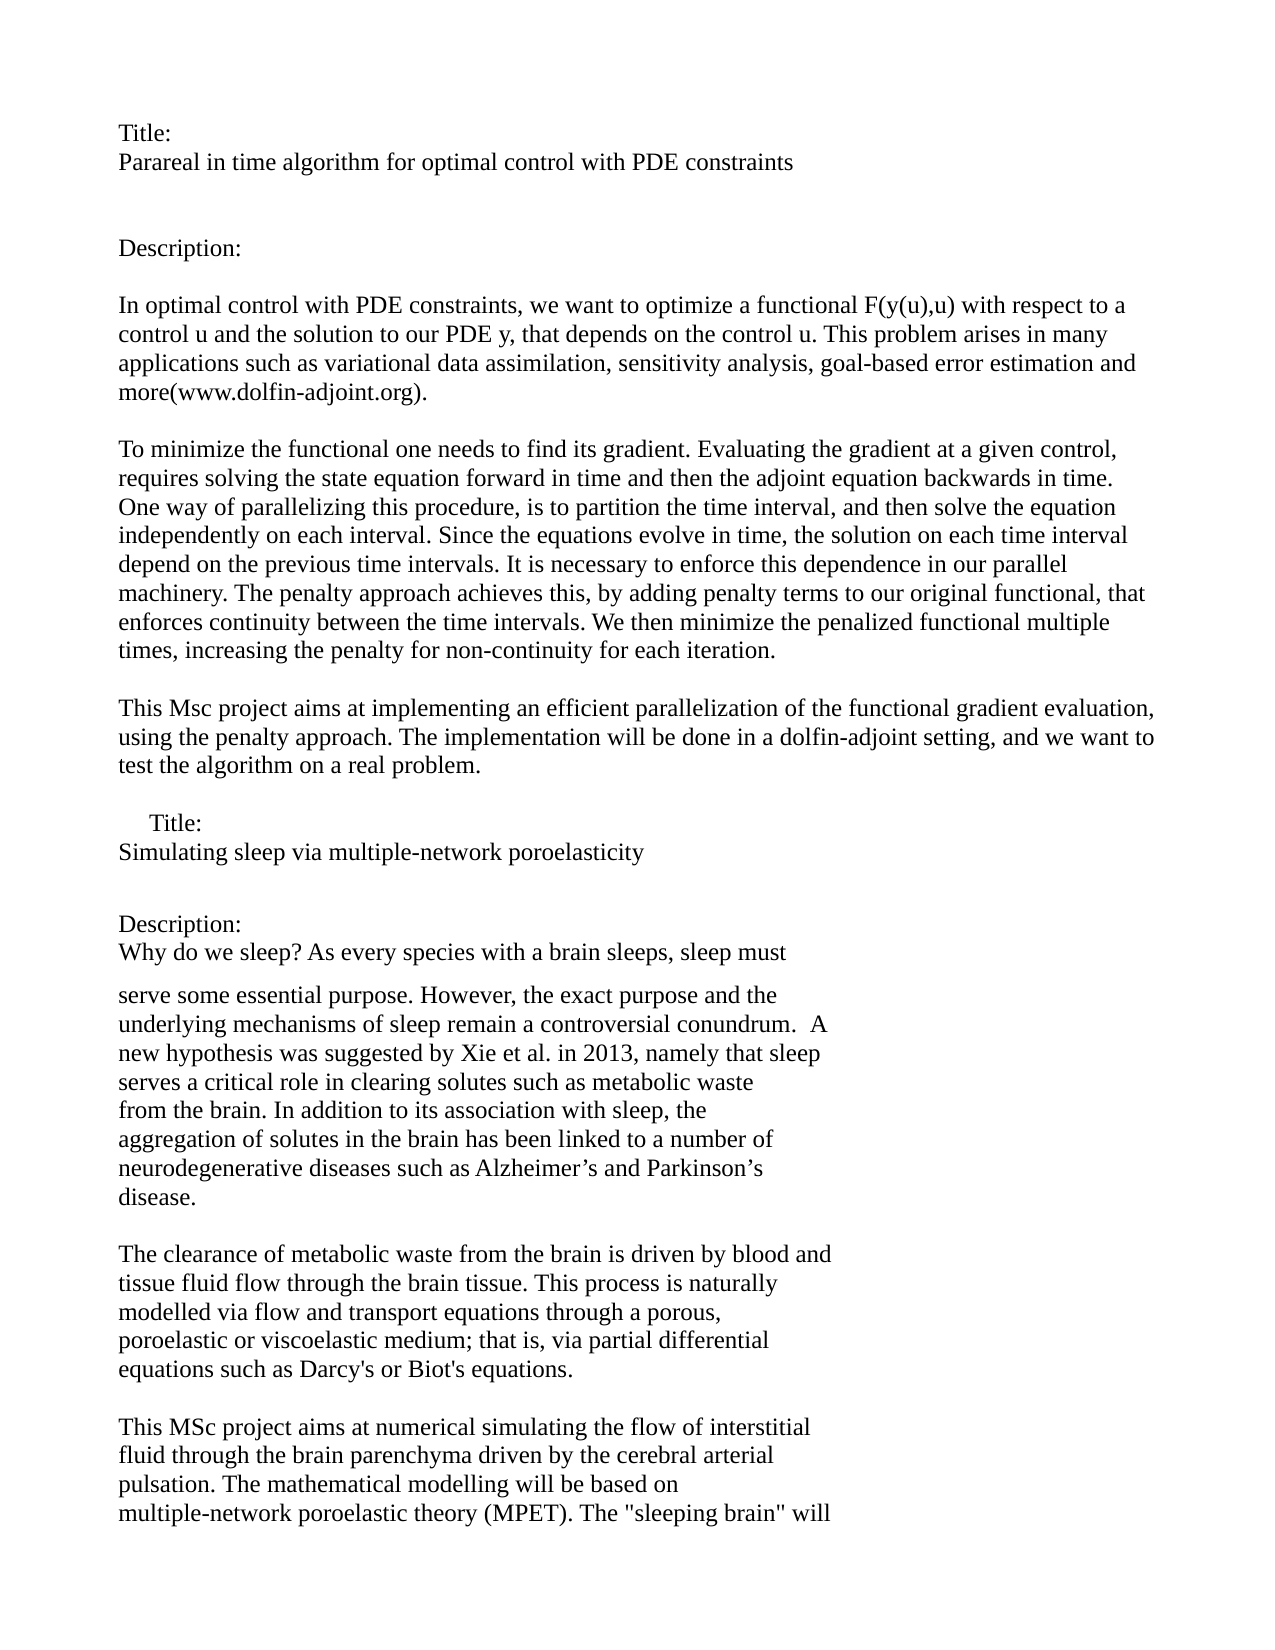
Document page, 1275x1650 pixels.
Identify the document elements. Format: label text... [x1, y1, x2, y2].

text serves a critical role in clearing solutes such as metabolic waste [118, 1067, 1157, 1096]
text Description: [118, 909, 1157, 937]
text This MSc project aims at numerical simulating the flow of interstitial [118, 1412, 1157, 1441]
text Description: [118, 233, 1157, 262]
text The clearance of metabolic waste from the brain is driven by blood and [118, 1239, 1157, 1268]
text equations such as Darcy's or Biot's equations. [118, 1354, 1157, 1383]
text Simulating sleep via multiple-network poroelasticity [118, 837, 1157, 866]
text new hypothesis was suggested by Xie et al. in 2013, namely that sleep [118, 1038, 1157, 1067]
text tissue fluid flow through the brain tissue. This process is naturally [118, 1268, 1157, 1297]
text from the brain. In addition to its association with sleep, the [118, 1096, 1157, 1124]
text Title: [118, 808, 1157, 837]
text underlying mechanisms of sleep remain a controversial conundrum. A [118, 1009, 1157, 1038]
text Parareal in time algorithm for optimal control with PDE constraints [118, 147, 1157, 176]
text modelled via flow and transport equations through a porous, [118, 1297, 1157, 1326]
text In optimal control with PDE constraints, we want to optimize a functional F(y(u),u) with respect to a control u and the solution to our PDE y, that depends on the control u. This problem arises in many applications such as variational data assimilation, sensitivity analysis, goal-based error estimation and more(www.dolfin-adjoint.org). [118, 291, 1157, 406]
text aggregation of solutes in the brain has been linked to a number of [118, 1124, 1157, 1153]
text pulsation. The mathematical modelling will be based on [118, 1469, 1157, 1498]
text To minimize the functional one needs to find its gradient. Evaluating the gradient at a given control, requires solving the state equation forward in time and then the adjoint equation backwards in time. One way of parallelizing this procedure, is to partition the time interval, and then solve the equation independently on each interval. Since the equations evolve in time, the solution on each time interval depend on the previous time intervals. It is necessary to enforce this dependence in our parallel machinery. The penalty approach achieves this, by adding penalty terms to our original functional, that enforces continuity between the time intervals. We then minimize the penalized functional multiple times, increasing the penalty for non-continuity for each iteration. [118, 434, 1157, 664]
text Why do we sleep? As every species with a brain sleeps, sleep must [118, 937, 1157, 966]
text poroelastic or viscoelastic medium; that is, via partial differential [118, 1326, 1157, 1354]
text multiple-network poroelastic theory (MPET). The "sleeping brain" will [118, 1498, 1157, 1527]
text disease. [118, 1182, 1157, 1211]
text This Msc project aims at implementing an efficient parallelization of the functional gradient evaluation, using the penalty approach. The implementation will be done in a dolfin-adjoint setting, and we want to test the algorithm on a real problem. [118, 693, 1157, 779]
text neurodegenerative diseases such as Alzheimer’s and Parkinson’s [118, 1153, 1157, 1182]
text fluid through the brain parenchyma driven by the cerebral arterial [118, 1441, 1157, 1469]
text serve some essential purpose. However, the exact purpose and the [118, 981, 1157, 1009]
text Title: [118, 118, 1157, 147]
